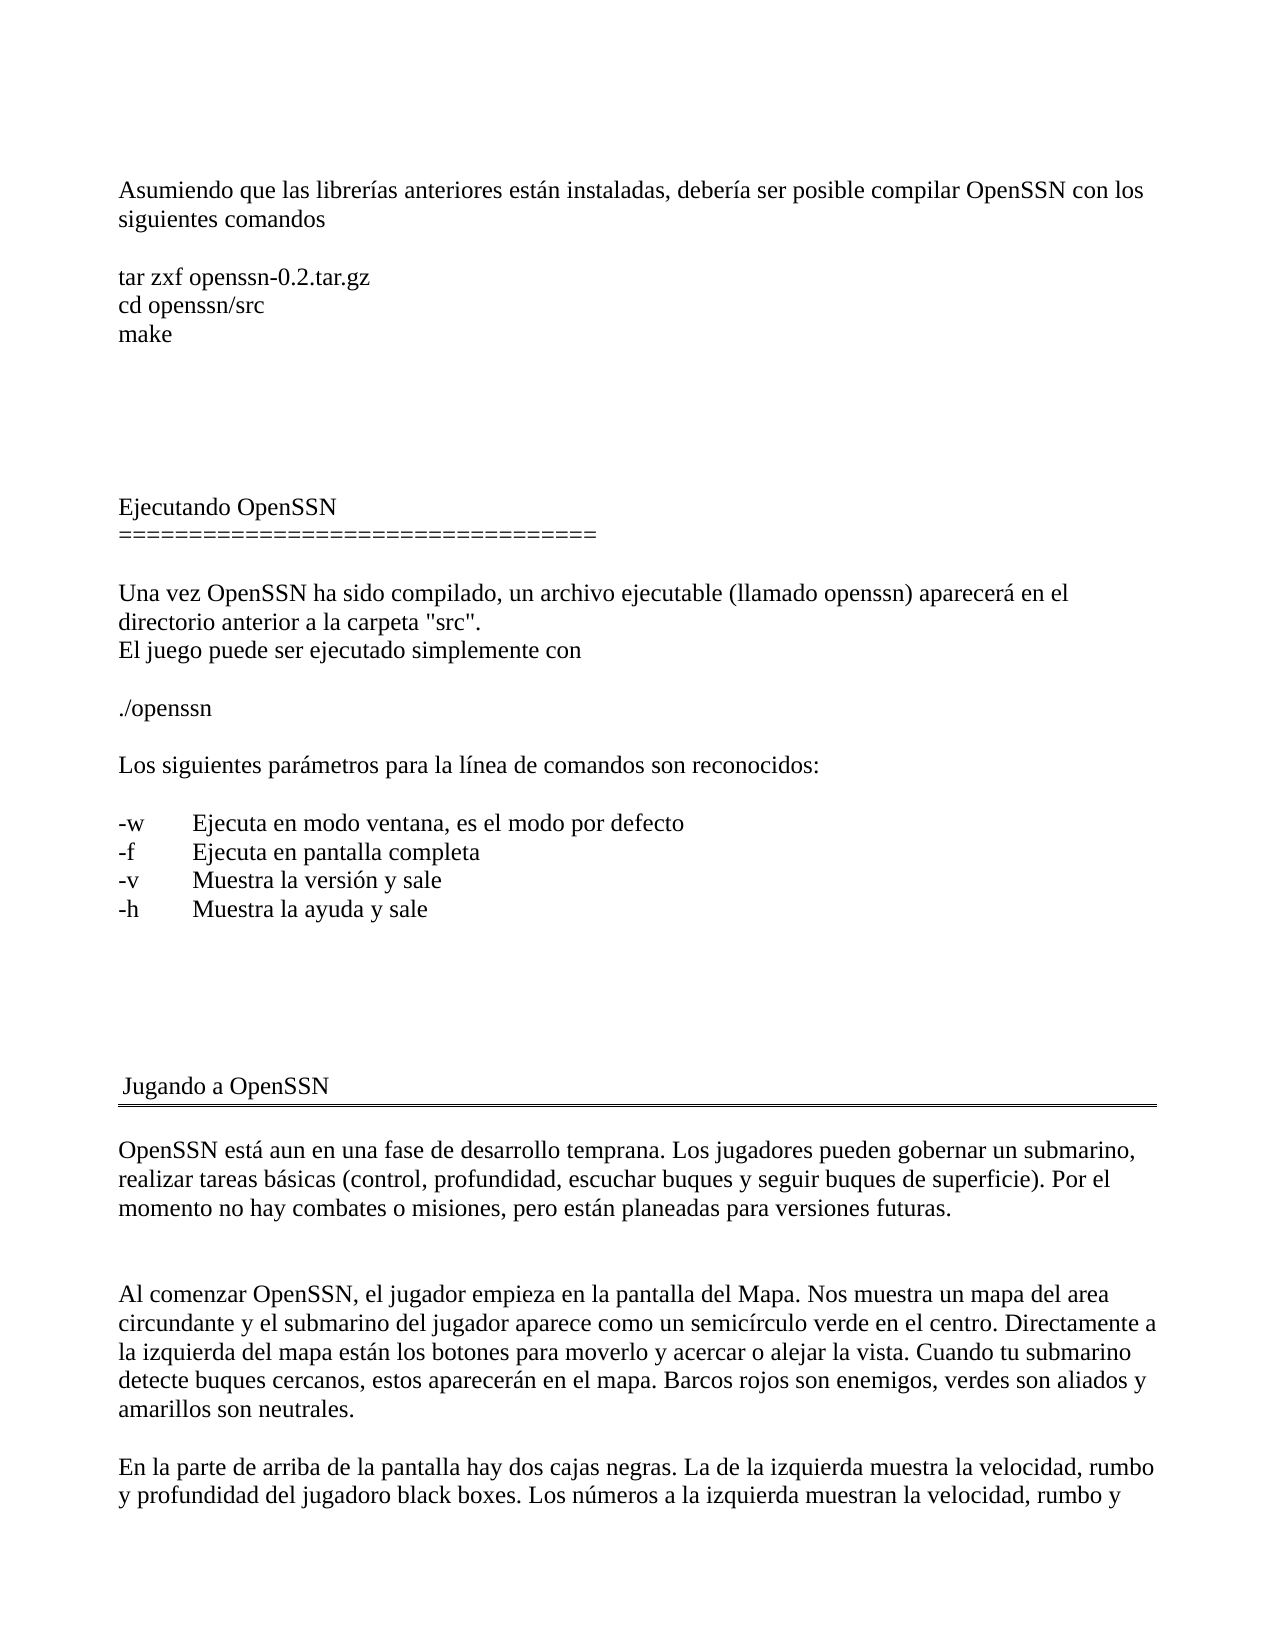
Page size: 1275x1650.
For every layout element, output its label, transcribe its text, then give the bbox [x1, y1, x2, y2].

text Jugando a OpenSSN [118, 1067, 1157, 1104]
text OpenSSN está aun en una fase de desarrollo temprana. Los jugadores pueden gobernar un submarino, realizar tareas básicas (control, profundidad, escuchar buques y seguir buques de superficie). Por el momento no hay combates o misiones, pero están planeadas para versiones futuras. [118, 1135, 1157, 1222]
text Ejecutando OpenSSN [118, 492, 1157, 521]
text cd openssn/src [118, 291, 1157, 319]
text tar zxf openssn-0.2.tar.gz [118, 262, 1157, 291]
text ./openssn [118, 693, 1157, 722]
text Asumiendo que las librerías anteriores están instaladas, debería ser posible compilar OpenSSN con los siguientes comandos [118, 176, 1157, 233]
text Los siguientes parámetros para la línea de comandos son reconocidos: [118, 751, 1157, 779]
text Una vez OpenSSN ha sido compilado, un archivo ejecutable (llamado openssn) aparecerá en el directorio anterior a la carpeta "src". [118, 578, 1157, 636]
text -v Muestra la versión y sale [118, 866, 1157, 894]
text ================================== [118, 521, 1157, 549]
text En la parte de arriba de la pantalla hay dos cajas negras. La de la izquierda muestra la velocidad, rumbo y profundidad del jugadoro black boxes. Los números a la izquierda muestran la velocidad, rumbo y [118, 1452, 1157, 1509]
text -h Muestra la ayuda y sale [118, 894, 1157, 923]
text make [118, 319, 1157, 348]
text Al comenzar OpenSSN, el jugador empieza en la pantalla del Mapa. Nos muestra un mapa del area circundante y el submarino del jugador aparece como un semicírculo verde en el centro. Directamente a la izquierda del mapa están los botones para moverlo y acercar o alejar la vista. Cuando tu submarino detecte buques cercanos, estos aparecerán en el mapa. Barcos rojos son enemigos, verdes son aliados y amarillos son neutrales. [118, 1279, 1157, 1423]
text -f Ejecuta en pantalla completa [118, 837, 1157, 866]
text El juego puede ser ejecutado simplemente con [118, 636, 1157, 664]
text -w Ejecuta en modo ventana, es el modo por defecto [118, 808, 1157, 837]
